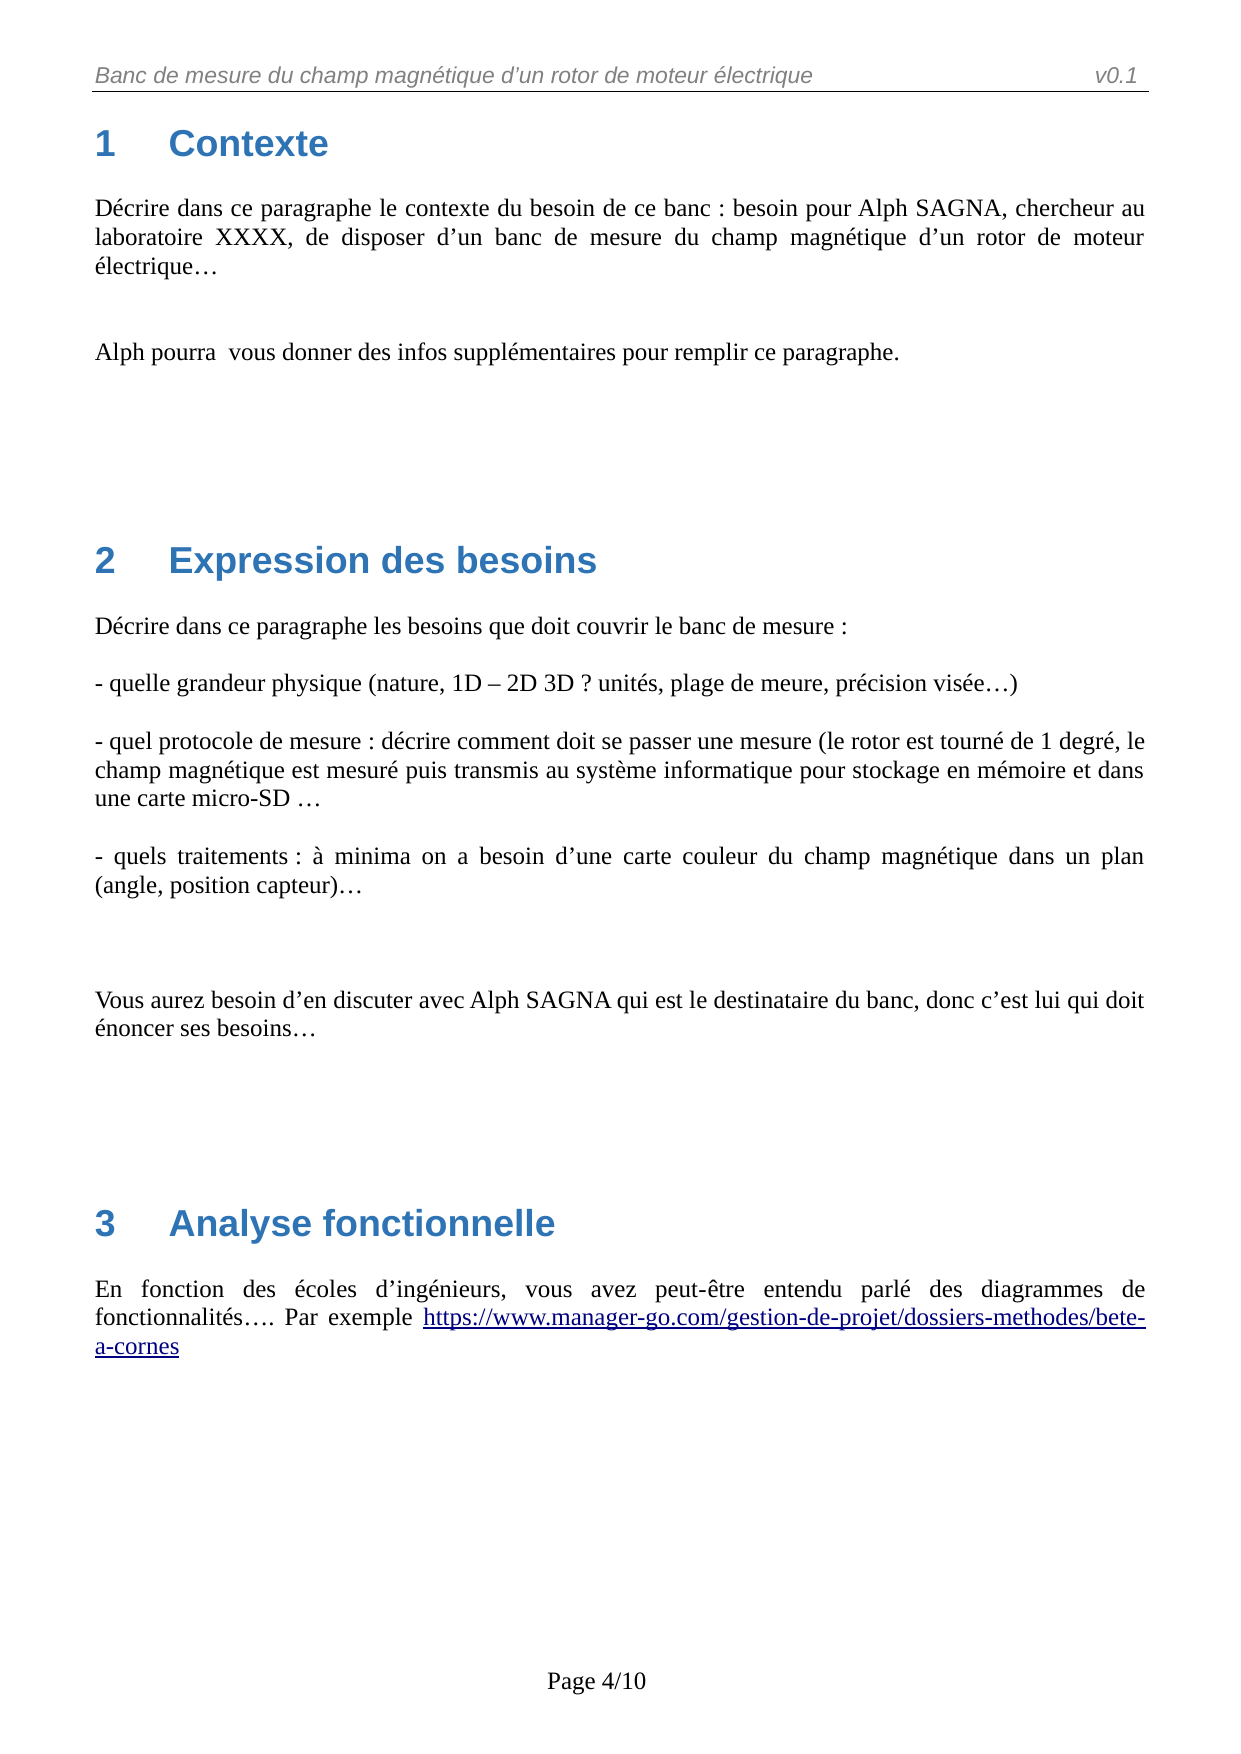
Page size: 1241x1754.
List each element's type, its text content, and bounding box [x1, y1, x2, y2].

text En fonction des écoles d’ingénieurs, vous avez peut-être entendu parlé des diagrammes de fonctionnalités…. Par exemple https://www.manager-go.com/gestion-de-projet/dossiers-methodes/bete-a-cornes [94, 1274, 1146, 1360]
text - quel protocole de mesure : décrire comment doit se passer une mesure (le rotor est tourné de 1 degré, le champ magnétique est mesuré puis transmis au système informatique pour stockage en mémoire et dans une carte micro-SD … [94, 726, 1146, 812]
subtitle Expression des besoins [94, 538, 1146, 582]
subtitle Analyse fonctionnelle [94, 1201, 1146, 1244]
text Alph pourra vous donner des infos supplémentaires pour remplir ce paragraphe. [94, 337, 1146, 366]
subtitle Contexte [94, 121, 1146, 164]
text Décrire dans ce paragraphe les besoins que doit couvrir le banc de mesure : [94, 611, 1146, 640]
text - quels traitements : à minima on a besoin d’une carte couleur du champ magnétique dans un plan (angle, position capteur)… [94, 841, 1146, 898]
text - quelle grandeur physique (nature, 1D – 2D 3D ? unités, plage de meure, précision visée…) [94, 668, 1146, 697]
text Vous aurez besoin d’en discuter avec Alph SAGNA qui est le destinataire du banc, donc c’est lui qui doit énoncer ses besoins… [94, 985, 1146, 1042]
text Décrire dans ce paragraphe le contexte du besoin de ce banc : besoin pour Alph SAGNA, chercheur au laboratoire XXXX, de disposer d’un banc de mesure du champ magnétique d’un rotor de moteur électrique… [94, 193, 1146, 280]
